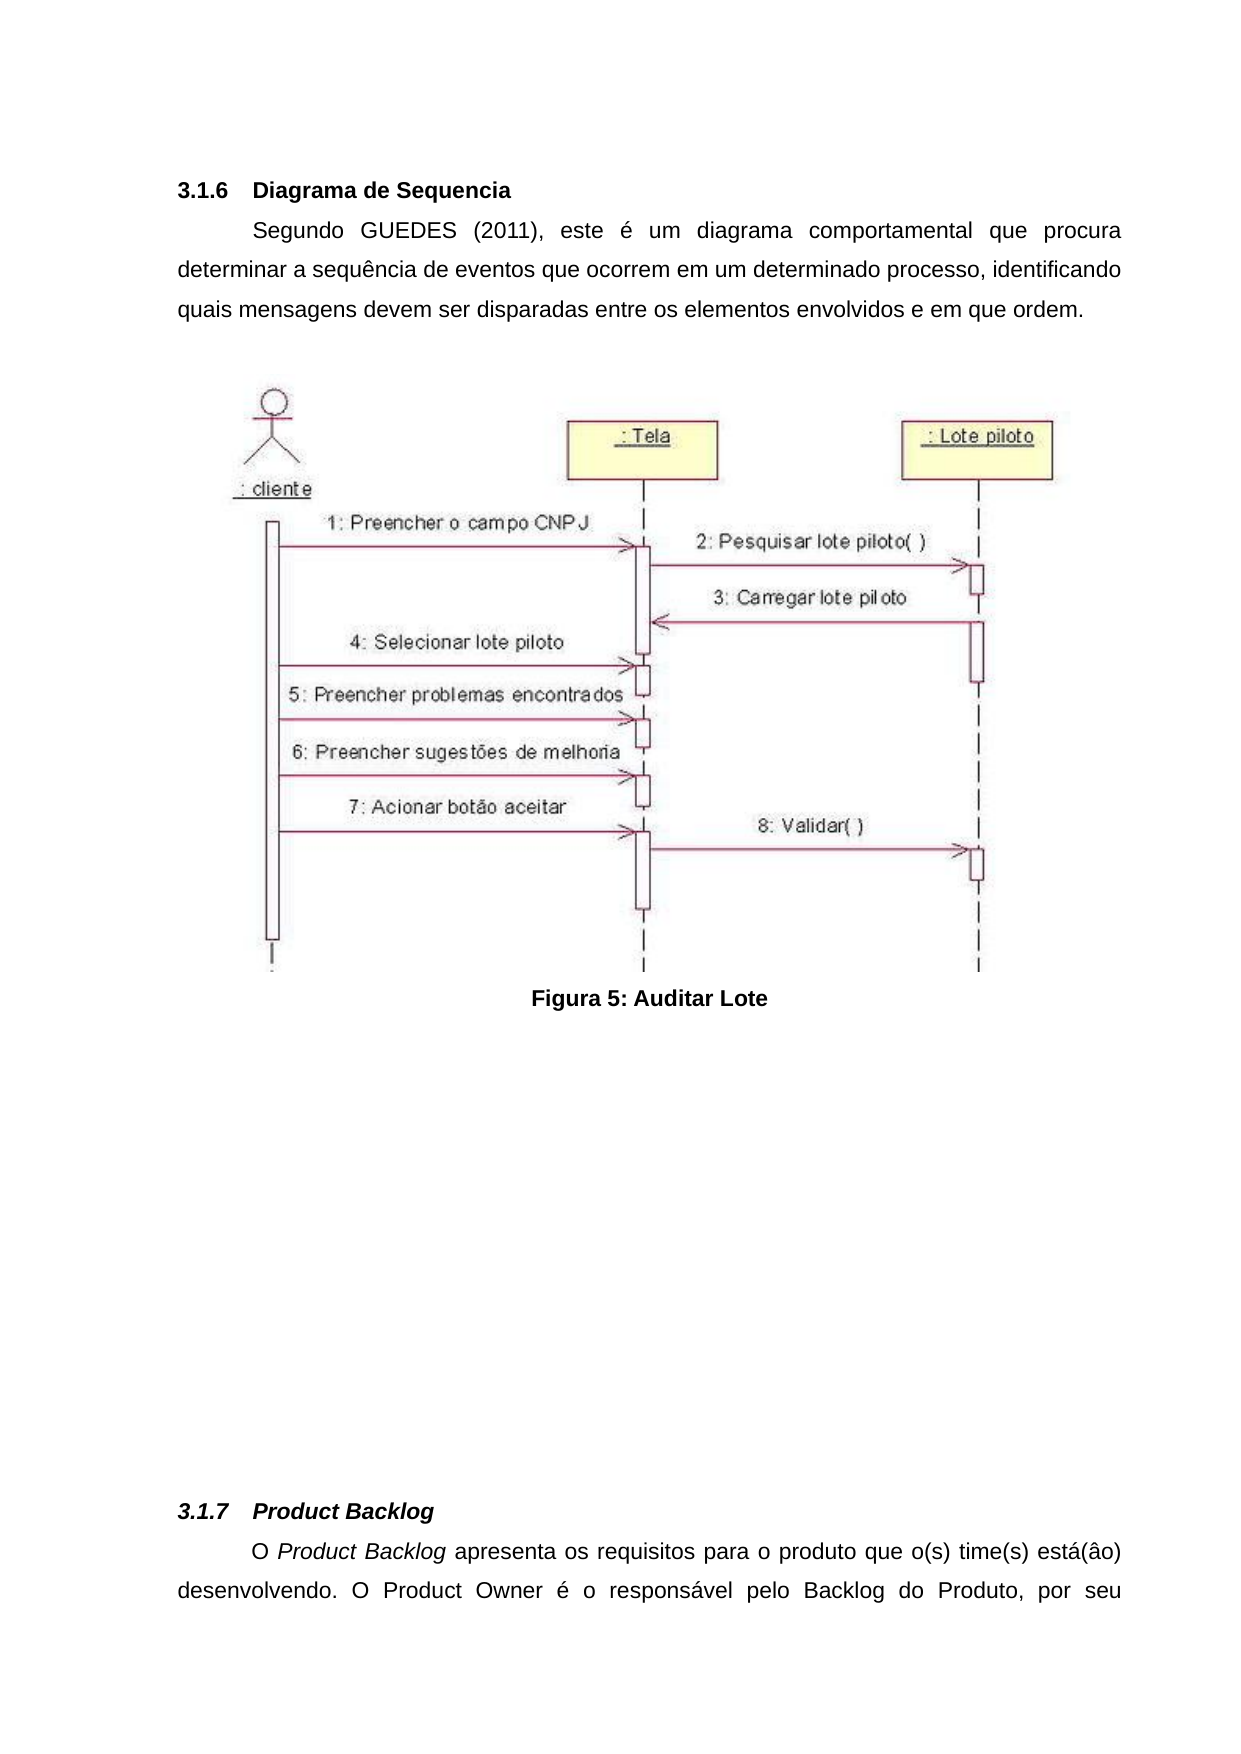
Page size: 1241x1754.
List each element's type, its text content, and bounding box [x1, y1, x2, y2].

list Product Backlog [177, 1498, 1122, 1525]
picture [219, 374, 1080, 972]
text Figura 5: Auditar Lote [177, 985, 1122, 1011]
text Segundo GUEDES (2011), este é um diagrama comportamental que procura determinar a sequência de eventos que ocorrem em um determinado processo, identificando quais mensagens devem ser disparadas entre os elementos envolvidos e em que ordem. [177, 217, 1122, 322]
list Diagrama de Sequencia [177, 177, 1122, 203]
text O Product Backlog apresenta os requisitos para o produto que o(s) time(s) está(âo) desenvolvendo. O Product Owner é o responsável pelo Backlog do Produto, por seu [177, 1538, 1122, 1604]
